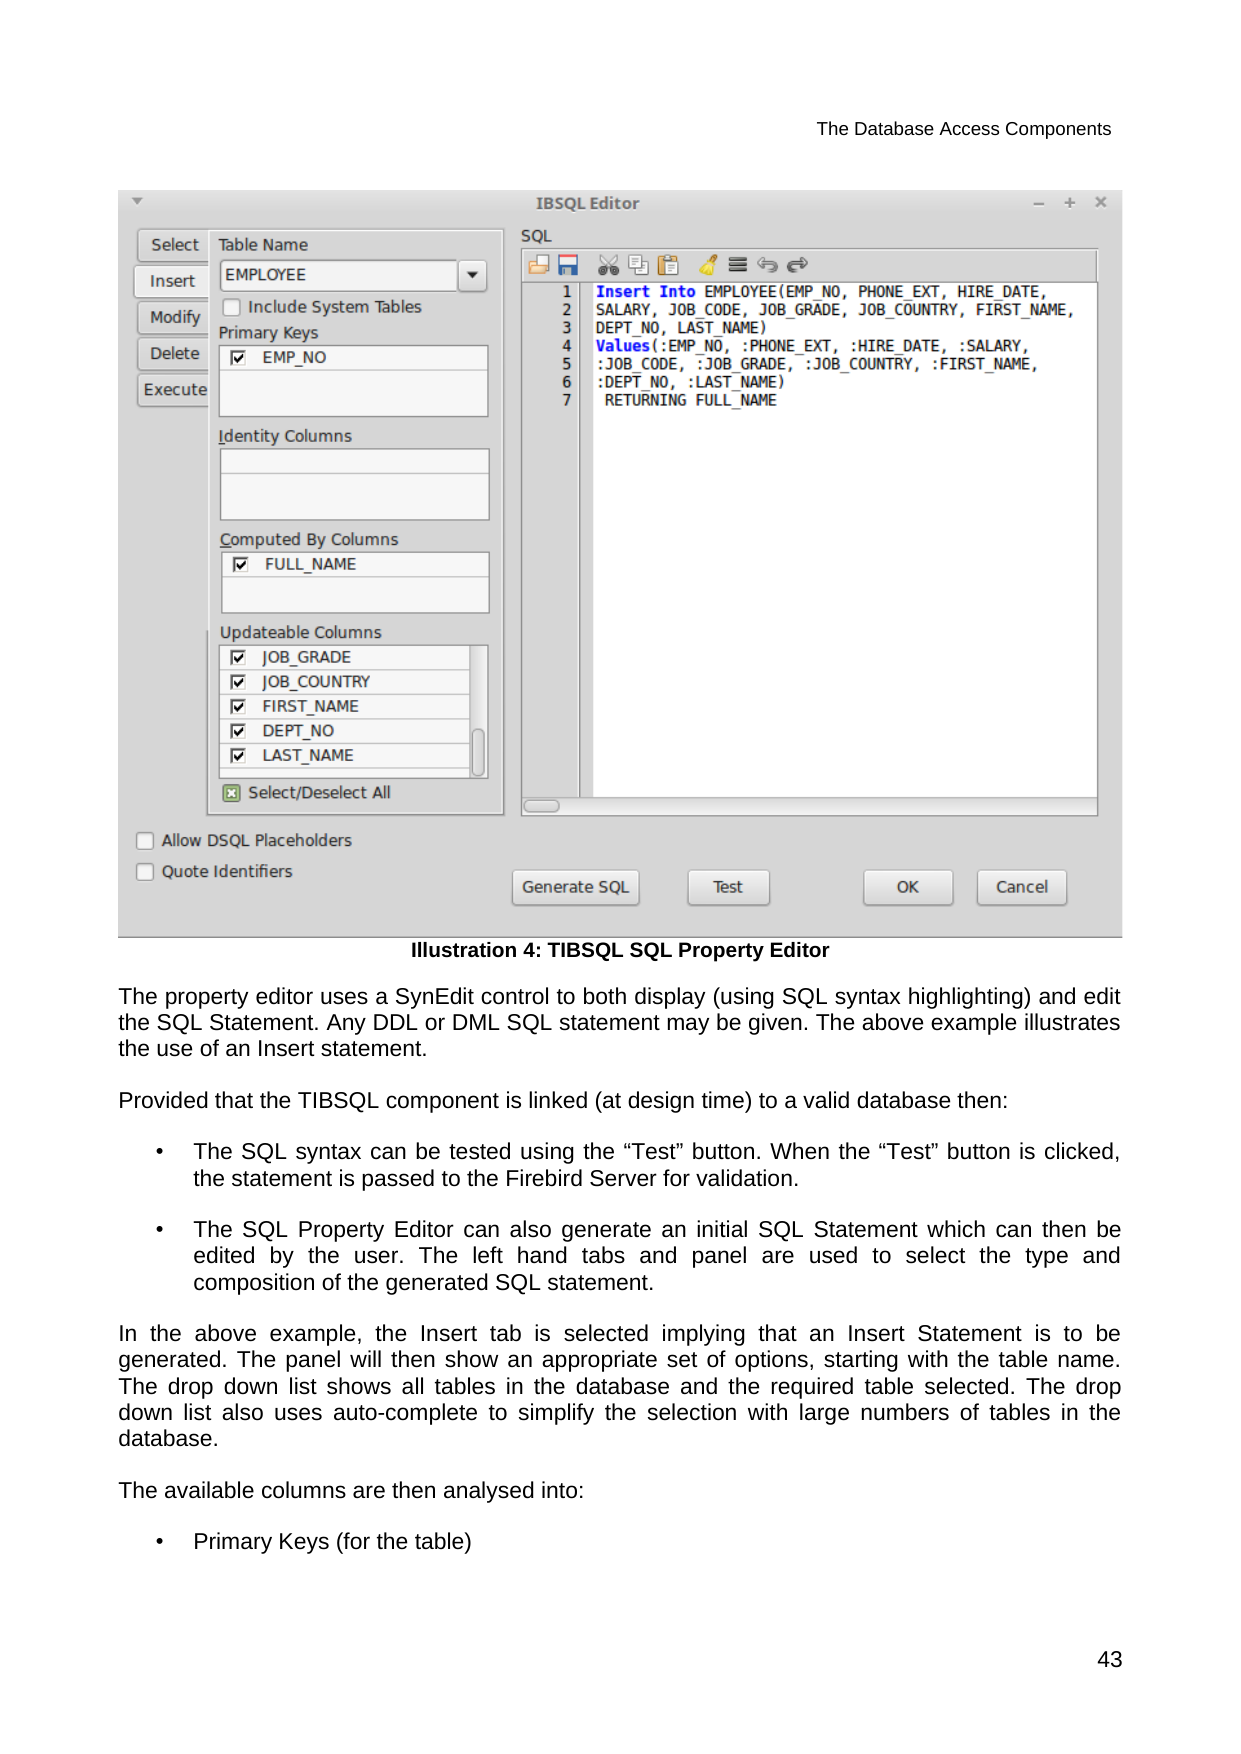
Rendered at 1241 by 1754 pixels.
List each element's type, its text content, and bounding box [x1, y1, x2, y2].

text [118, 178, 1122, 190]
list The SQL Property Editor can also generate an initial SQL Statement which can then be edited by the user. The left hand tabs and panel are used to select the type and composition of the generated SQL statement. [156, 1216, 1122, 1295]
text Illustration 4: TIBSQL SQL Property Editor [118, 938, 1122, 962]
text The property editor uses a SynEdit control to both display (using SQL syntax highlighting) and edit the SQL Statement. Any DDL or DML SQL statement may be given. The above example illustrates the use of an Insert statement. [118, 962, 1122, 1062]
text The available columns are then analysed into: [118, 1477, 1122, 1503]
text Provided that the TIBSQL component is linked (at design time) to a valid database then: [118, 1087, 1122, 1113]
text In the above example, the Insert tab is selected implying that an Insert Statement is to be generated. The panel will then show an appropriate set of options, starting with the table name. The drop down list shows all tables in the database and the required table selected. The drop down list also uses auto-complete to simplify the selection with large numbers of tables in the database. [118, 1320, 1122, 1452]
picture [118, 190, 1123, 938]
list Primary Keys (for the table) [156, 1528, 1122, 1554]
list The SQL syntax can be tested using the “Test” button. When the “Test” button is clicked, the statement is passed to the Firebird Server for validation. [156, 1138, 1122, 1191]
